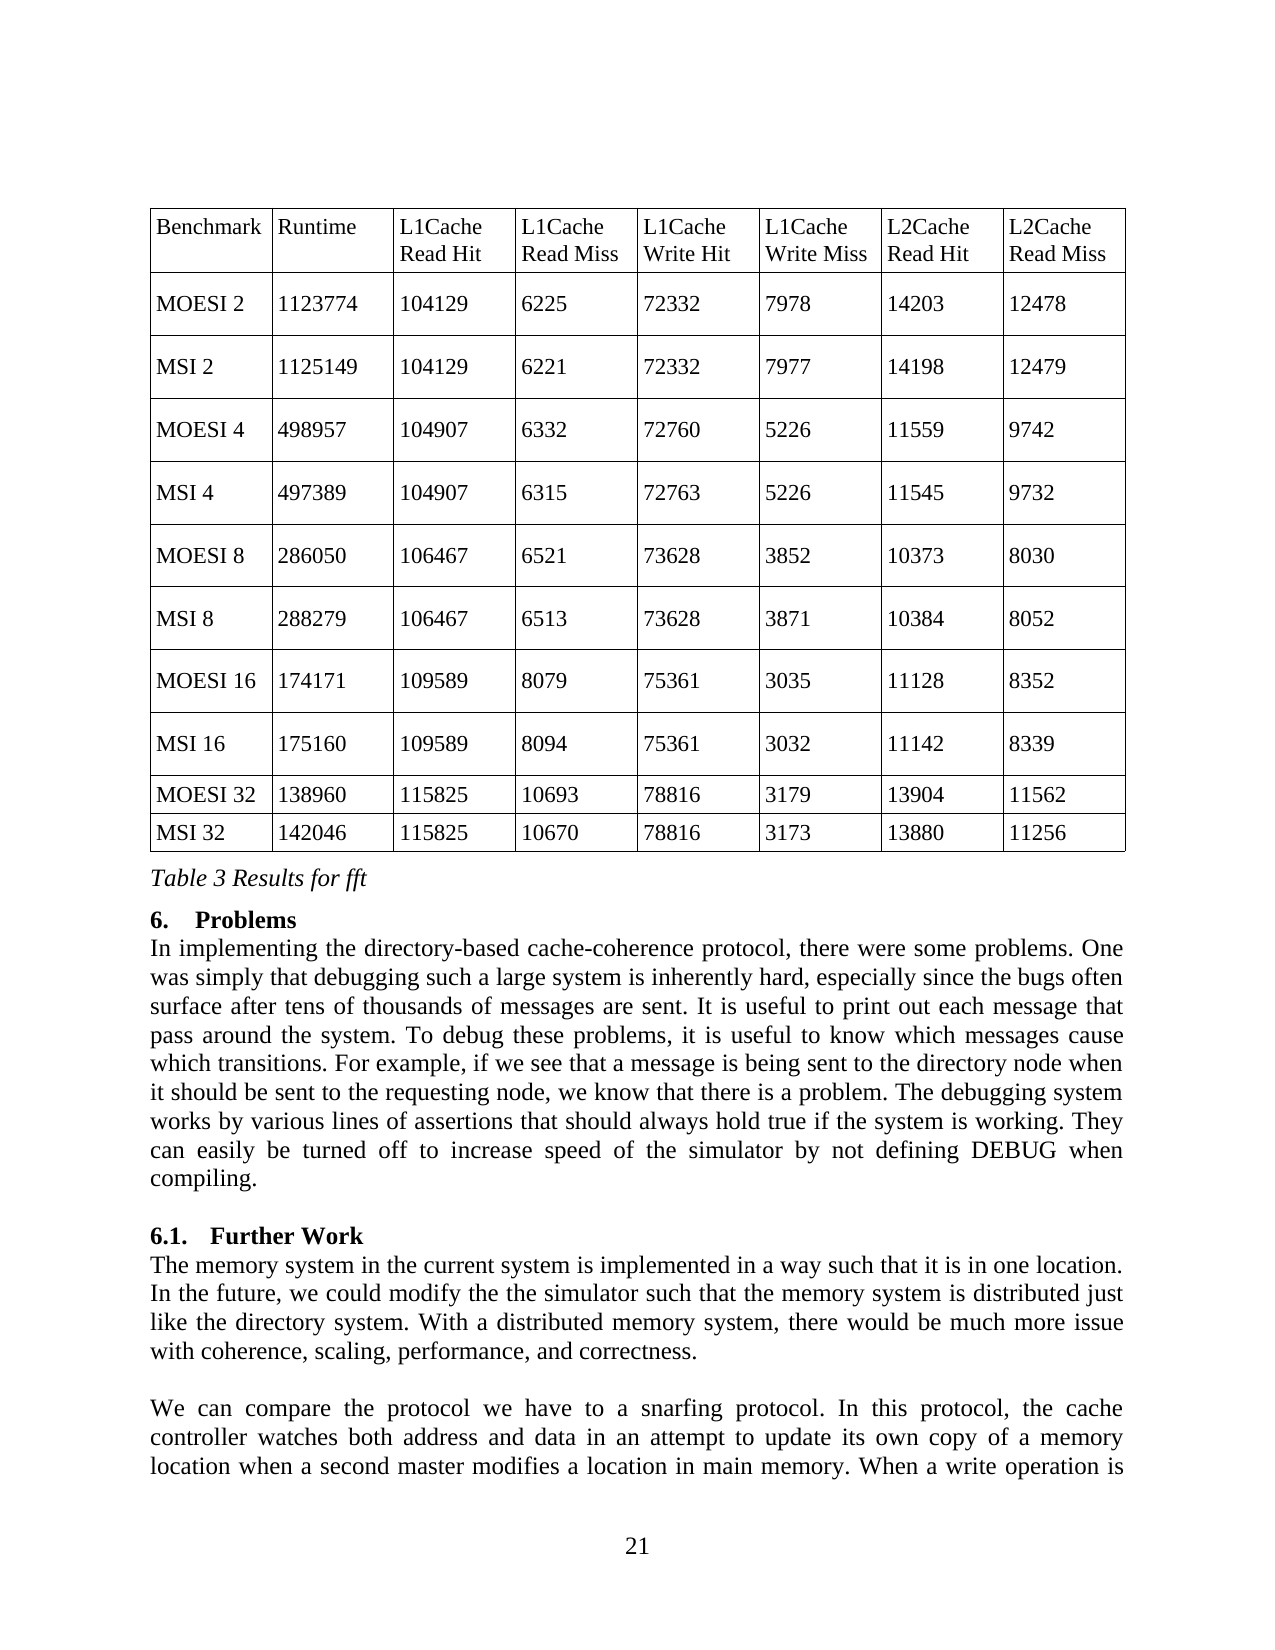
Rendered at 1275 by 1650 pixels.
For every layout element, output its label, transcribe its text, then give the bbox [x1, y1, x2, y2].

table_cell 3179 [760, 776, 881, 813]
table_cell 109589 [394, 713, 515, 775]
table_cell 11128 [882, 650, 1003, 712]
table_cell MOESI 32 [151, 776, 272, 813]
table_cell 6225 [516, 273, 637, 335]
table_cell MSI 8 [151, 587, 272, 649]
text Table 3 Results for fft [150, 863, 1125, 892]
table_cell 106467 [394, 525, 515, 586]
table_cell 138960 [273, 776, 393, 813]
table_cell 104907 [394, 399, 515, 461]
table_cell 75361 [638, 650, 759, 712]
table_header L1Cache Read Hit [394, 209, 515, 272]
subtitle Problems [150, 905, 1125, 933]
table_cell 288279 [273, 587, 393, 649]
table_cell 78816 [638, 776, 759, 813]
table_cell 8352 [1004, 650, 1125, 712]
table_cell 3852 [760, 525, 881, 586]
table_cell 10693 [516, 776, 637, 813]
table_cell 72332 [638, 336, 759, 398]
table_cell 10373 [882, 525, 1003, 586]
table_cell 11545 [882, 462, 1003, 523]
table_cell MSI 16 [151, 713, 272, 775]
table_cell 8030 [1004, 525, 1125, 586]
table_cell 115825 [394, 814, 515, 851]
table_cell 8339 [1004, 713, 1125, 775]
table_cell 75361 [638, 713, 759, 775]
table_cell 174171 [273, 650, 393, 712]
table_cell 104129 [394, 273, 515, 335]
table_cell 3032 [760, 713, 881, 775]
table_cell 3871 [760, 587, 881, 649]
table_cell 115825 [394, 776, 515, 813]
table_header L2Cache Read Miss [1004, 209, 1125, 272]
table_cell 497389 [273, 462, 393, 523]
table_cell 6521 [516, 525, 637, 586]
table_cell 3173 [760, 814, 881, 851]
table_cell 11142 [882, 713, 1003, 775]
table_cell 73628 [638, 587, 759, 649]
table_cell 14203 [882, 273, 1003, 335]
table_cell 12479 [1004, 336, 1125, 398]
table_cell 10670 [516, 814, 637, 851]
table_cell 11256 [1004, 814, 1125, 851]
table_header Runtime [273, 209, 393, 272]
table_cell 8094 [516, 713, 637, 775]
table_cell 9742 [1004, 399, 1125, 461]
table_cell 78816 [638, 814, 759, 851]
table_cell MOESI 2 [151, 273, 272, 335]
table_cell 8052 [1004, 587, 1125, 649]
table_cell 3035 [760, 650, 881, 712]
table_cell 286050 [273, 525, 393, 586]
table_header L1Cache Write Hit [638, 209, 759, 272]
table_cell 5226 [760, 462, 881, 523]
table_header Benchmark [151, 209, 272, 272]
table_cell 6221 [516, 336, 637, 398]
table_cell 6332 [516, 399, 637, 461]
table_cell 7977 [760, 336, 881, 398]
table_cell 109589 [394, 650, 515, 712]
table_cell 1123774 [273, 273, 393, 335]
table_cell 175160 [273, 713, 393, 775]
table_header L1Cache Write Miss [760, 209, 881, 272]
subtitle Further Work [150, 1221, 1125, 1250]
text The memory system in the current system is implemented in a way such that it is in one location. In the future, we could modify the the simulator such that the memory system is distributed just like the directory system. With a distributed memory system, there would be much more issue with coherence, scaling, performance, and correctness. [150, 1250, 1125, 1365]
table_cell 104129 [394, 336, 515, 398]
table_cell MSI 32 [151, 814, 272, 851]
table_cell 72332 [638, 273, 759, 335]
text We can compare the protocol we have to a snarfing protocol. In this protocol, the cache controller watches both address and data in an attempt to update its own copy of a memory location when a second master modifies a location in main memory. When a write operation is [150, 1393, 1125, 1480]
table_cell 7978 [760, 273, 881, 335]
table_cell 13880 [882, 814, 1003, 851]
table_cell 73628 [638, 525, 759, 586]
table_cell 6315 [516, 462, 637, 523]
table_cell 11562 [1004, 776, 1125, 813]
table_cell 498957 [273, 399, 393, 461]
table_header L2Cache Read Hit [882, 209, 1003, 272]
table_cell MOESI 4 [151, 399, 272, 461]
table_cell 104907 [394, 462, 515, 523]
table_cell 1125149 [273, 336, 393, 398]
table_cell MOESI 16 [151, 650, 272, 712]
table_cell 72763 [638, 462, 759, 523]
table_cell 12478 [1004, 273, 1125, 335]
table_cell 6513 [516, 587, 637, 649]
table_cell 142046 [273, 814, 393, 851]
table_cell 10384 [882, 587, 1003, 649]
table_cell 72760 [638, 399, 759, 461]
table_cell 9732 [1004, 462, 1125, 523]
table_cell 14198 [882, 336, 1003, 398]
table_cell 8079 [516, 650, 637, 712]
table_cell 5226 [760, 399, 881, 461]
table_header L1Cache Read Miss [516, 209, 637, 272]
table_cell MSI 4 [151, 462, 272, 523]
table_cell 106467 [394, 587, 515, 649]
table_cell MOESI 8 [151, 525, 272, 586]
text In implementing the directory-based cache-coherence protocol, there were some problems. One was simply that debugging such a large system is inherently hard, especially since the bugs often surface after tens of thousands of messages are sent. It is useful to print out each message that pass around the system. To debug these problems, it is useful to know which messages cause which transitions. For example, if we see that a message is being sent to the directory node when it should be sent to the requesting node, we know that there is a problem. The debugging system works by various lines of assertions that should always hold true if the system is working. They can easily be turned off to increase speed of the simulator by not defining DEBUG when compiling. [150, 933, 1125, 1192]
table_cell 11559 [882, 399, 1003, 461]
table_cell MSI 2 [151, 336, 272, 398]
table_cell 13904 [882, 776, 1003, 813]
